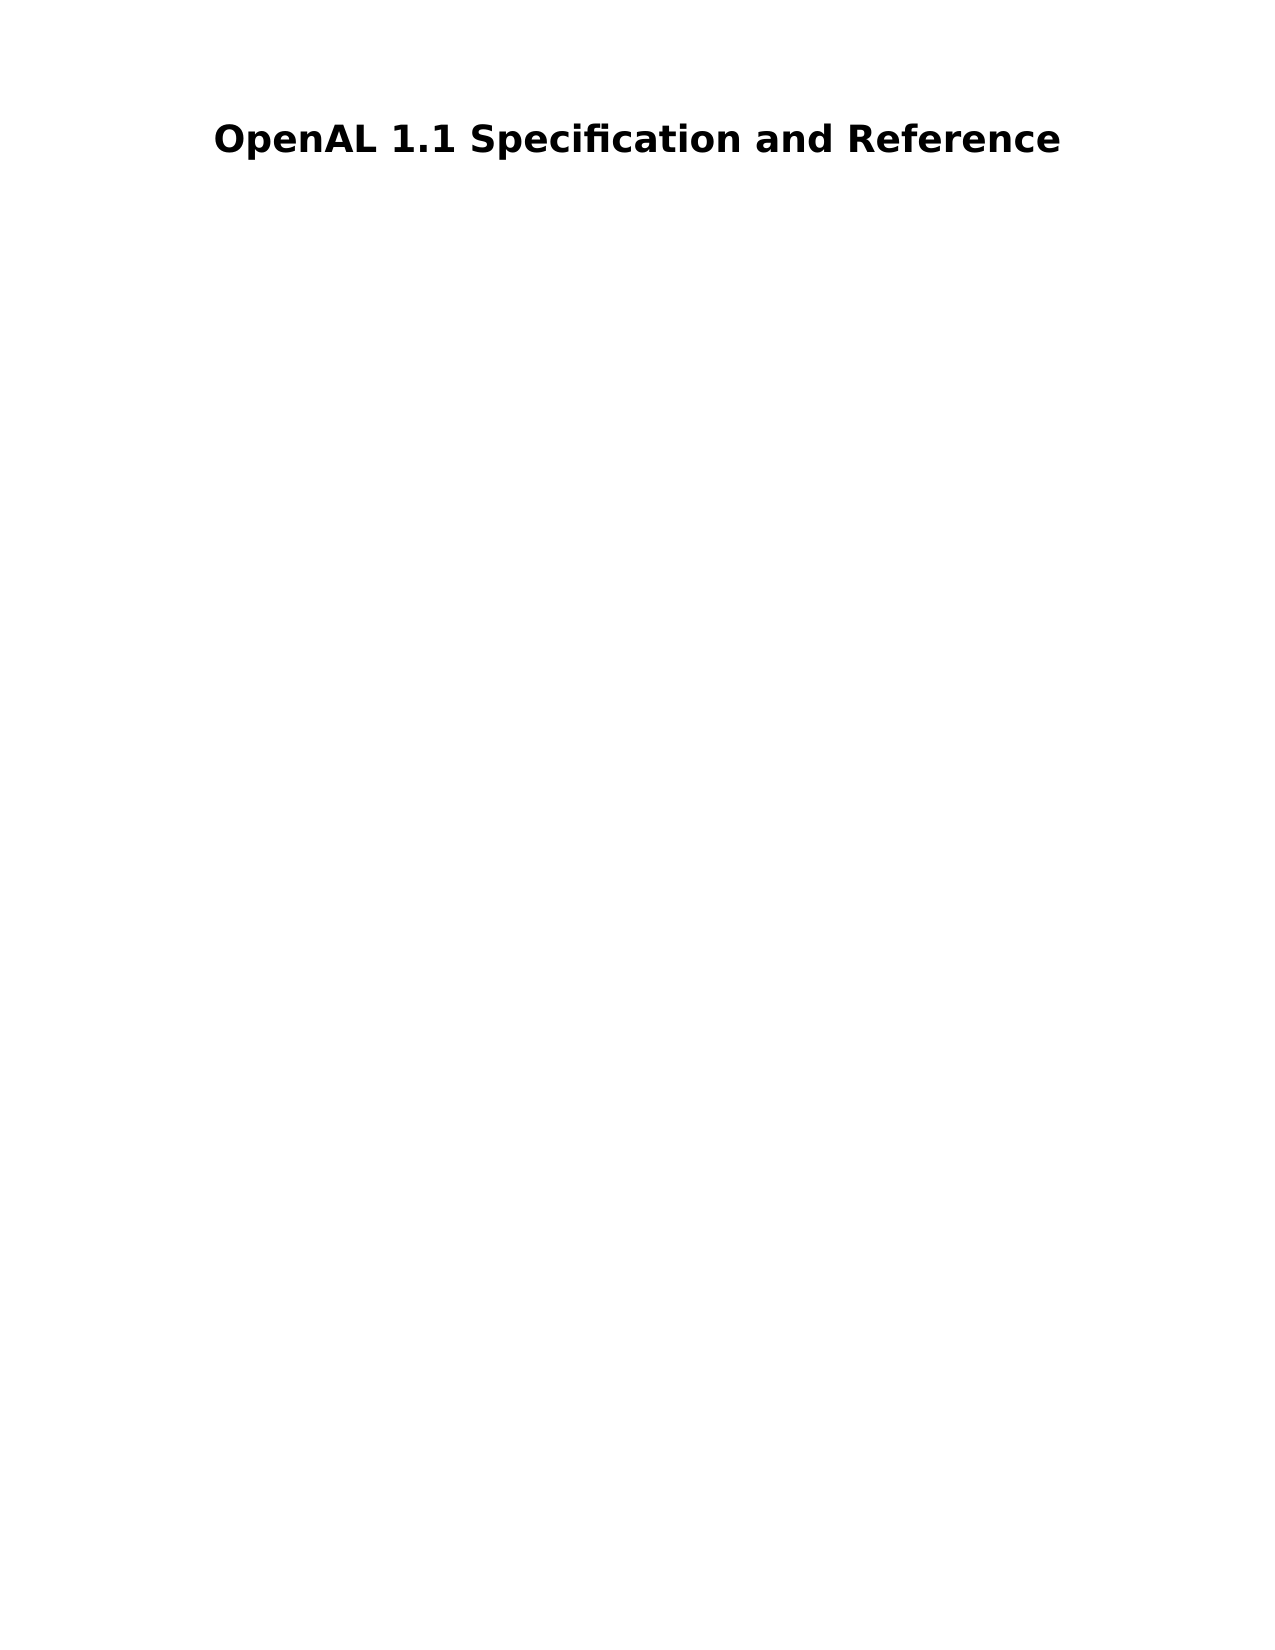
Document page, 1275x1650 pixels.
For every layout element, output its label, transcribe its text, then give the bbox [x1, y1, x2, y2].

title OpenAL 1.1 Specification and Reference [118, 118, 1157, 162]
